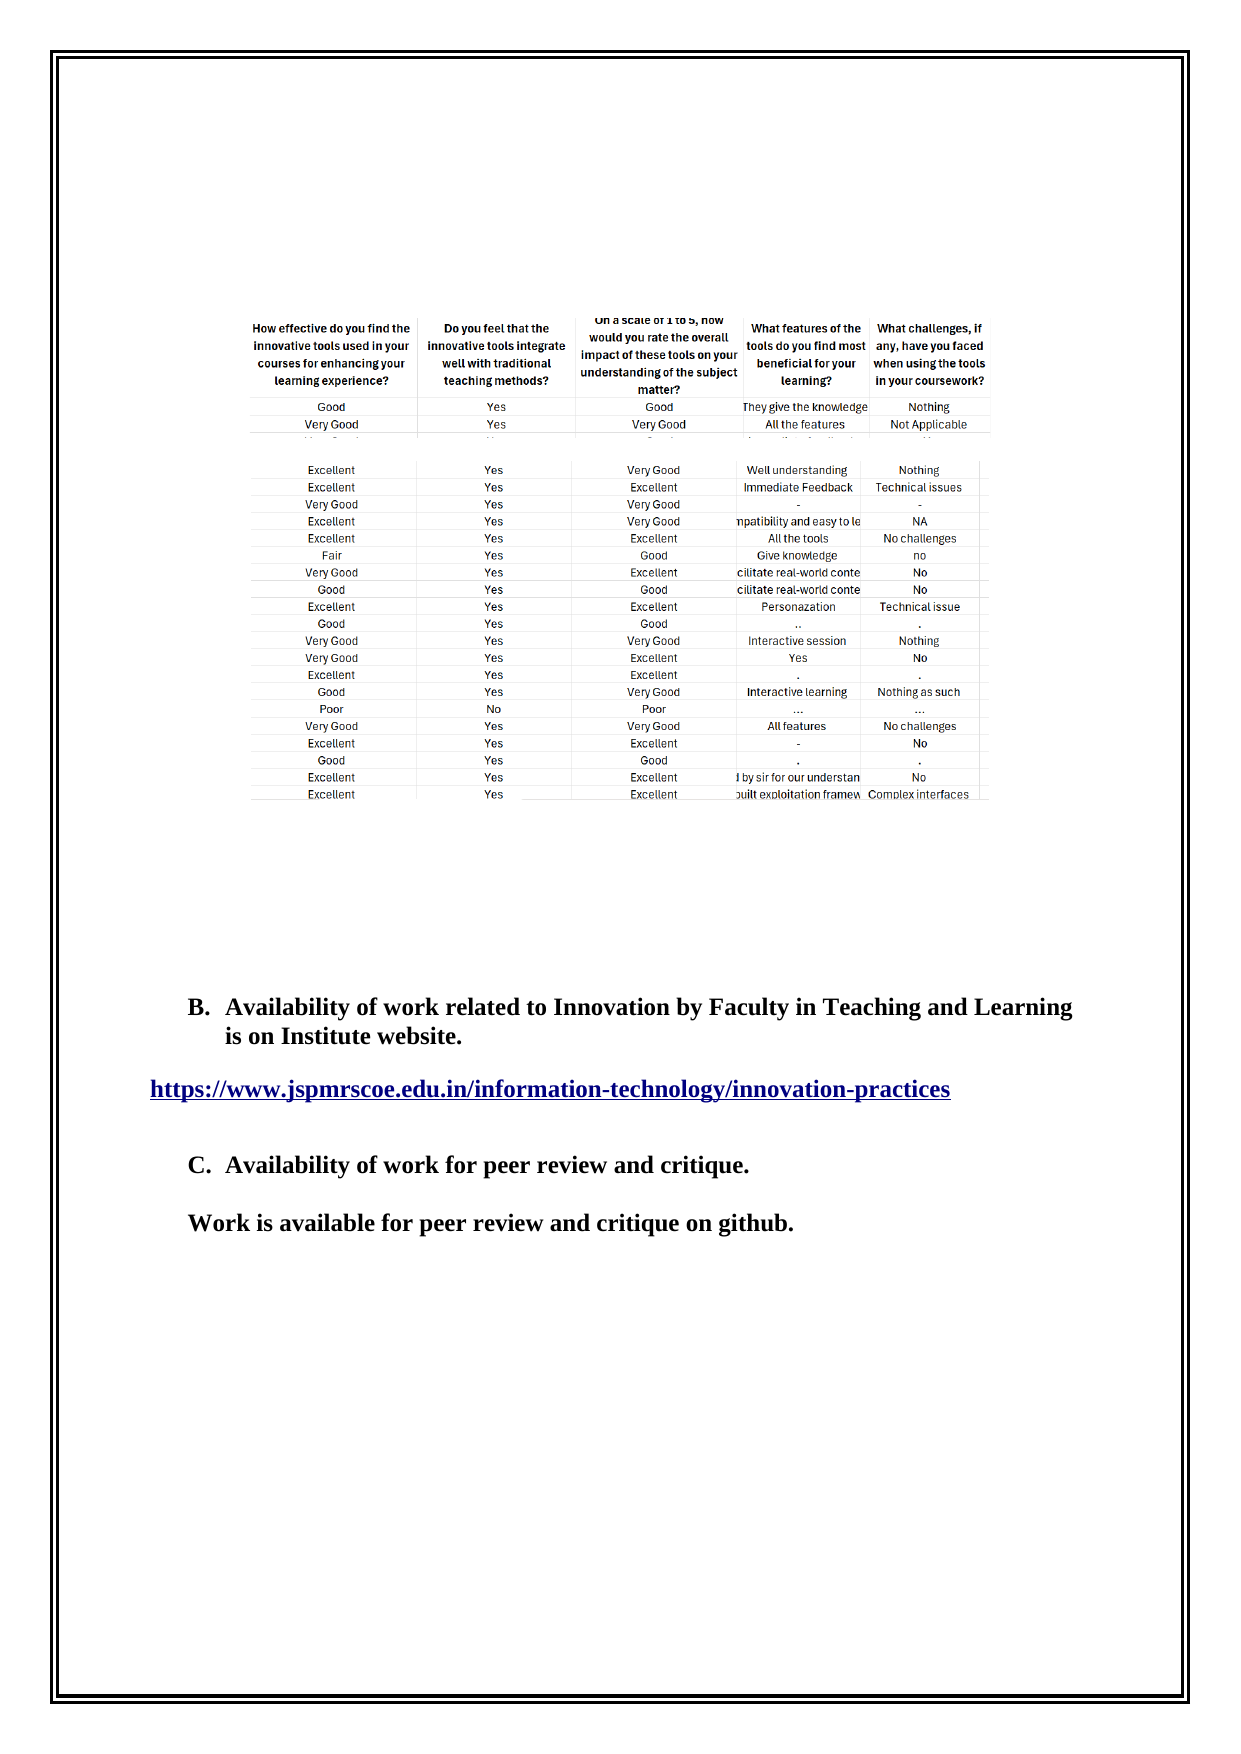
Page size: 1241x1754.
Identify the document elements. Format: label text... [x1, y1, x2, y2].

text https://www.jspmrscoe.edu.in/information-technology/innovation-practices [150, 1074, 1090, 1102]
text Work is available for peer review and critique on github. [187, 1208, 1090, 1237]
list Availability of work for peer review and critique. [187, 1151, 1090, 1179]
list Availability of work related to Innovation by Faculty in Teaching and Learning is on Institute website. [187, 992, 1090, 1049]
